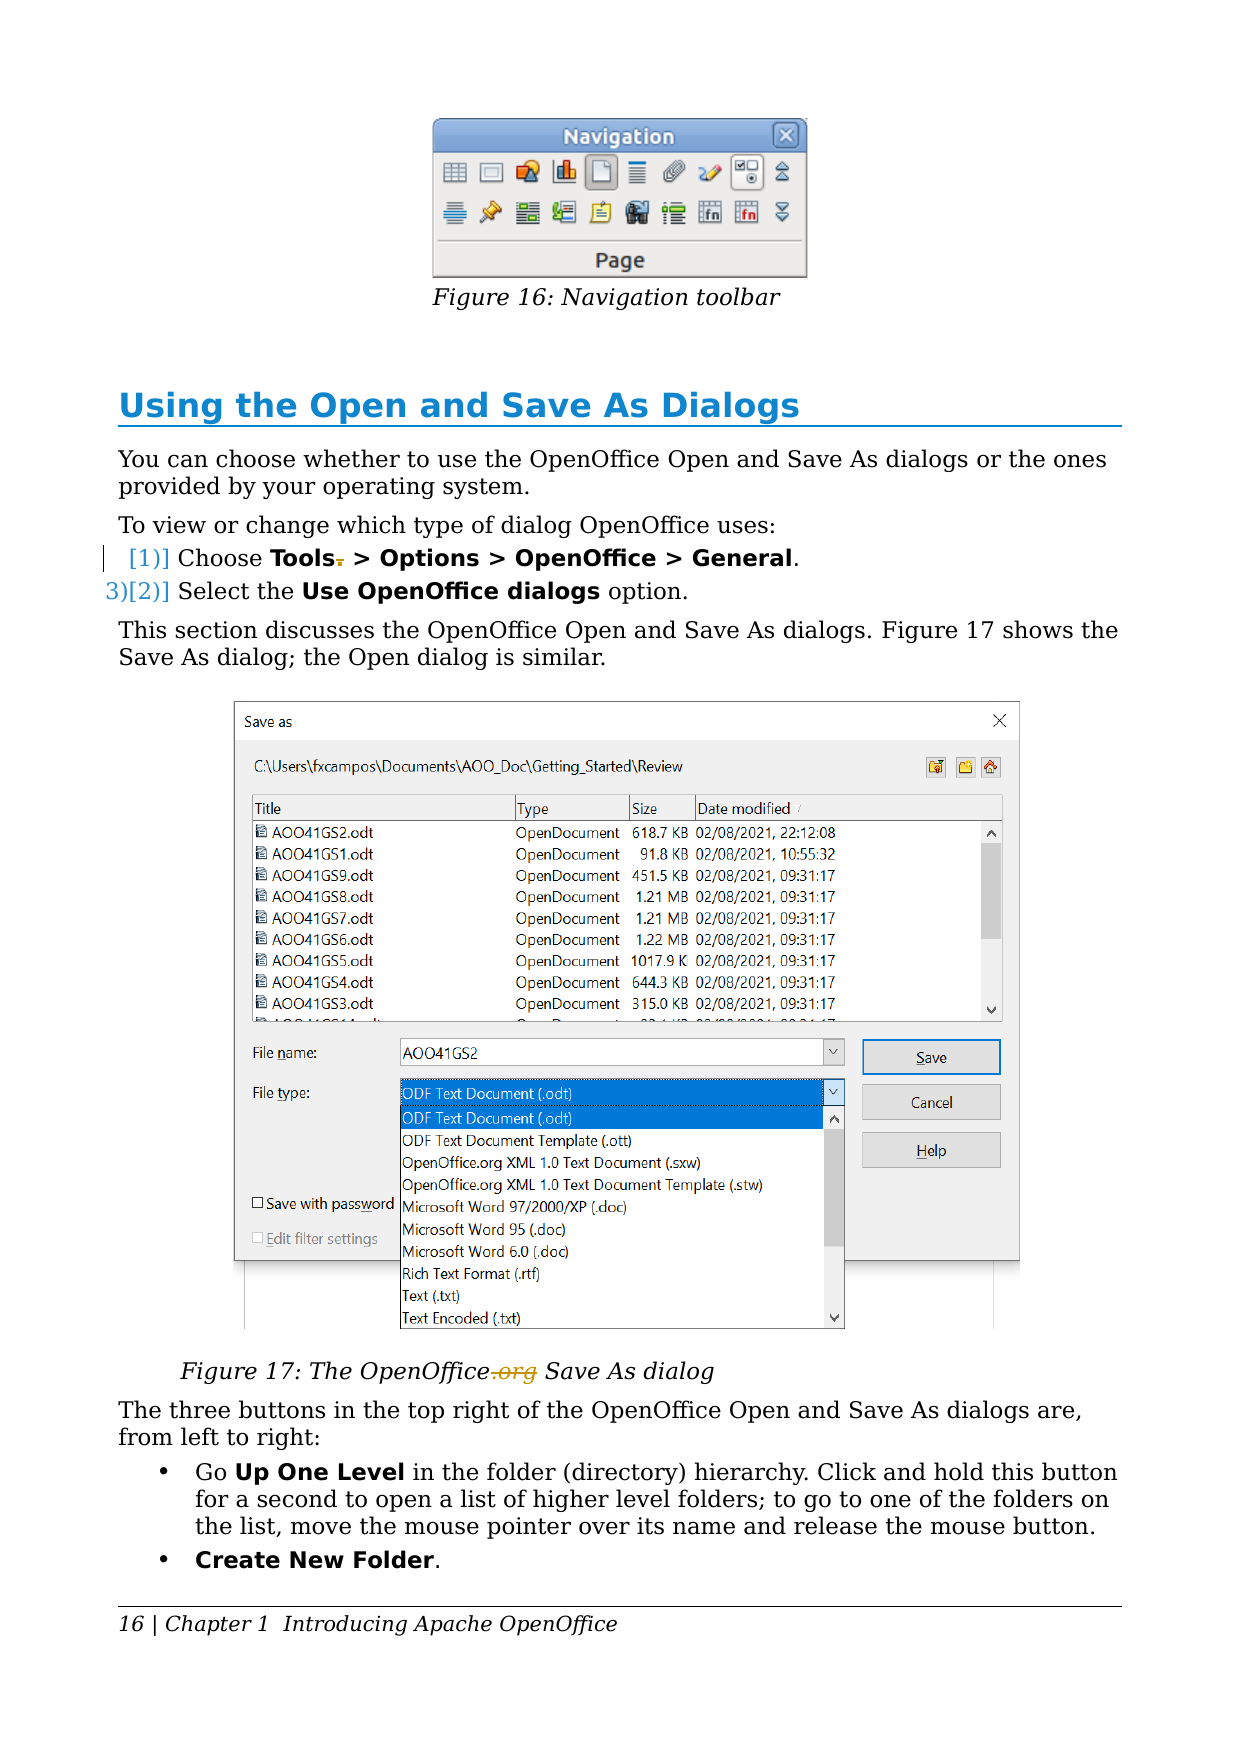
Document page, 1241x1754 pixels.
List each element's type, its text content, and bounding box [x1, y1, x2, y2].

picture [233, 701, 1020, 1329]
text You can choose whether to use the OpenOffice Open and Save As dialogs or the ones provided by your operating system. [118, 446, 1122, 499]
list Choose Tools > Options > OpenOffice > General. [177, 545, 1122, 572]
list Create New Folder. [156, 1546, 1122, 1575]
text Figure 16: Navigation toolbar [433, 284, 807, 311]
text This section discusses the OpenOffice Open and Save As dialogs. Figure 17 shows the Save As dialog; the Open dialog is similar. [118, 617, 1122, 671]
subtitle Using the Open and Save As Dialogs [118, 386, 1122, 425]
list Select the Use OpenOffice dialogs option. [177, 578, 1122, 605]
list To view or change which type of dialog OpenOffice uses: [118, 512, 1122, 539]
picture [432, 118, 808, 278]
text Figure 17: The OpenOffice Save As dialog [180, 1358, 1060, 1385]
list Go Up One Level in the folder (directory) hierarchy. Click and hold this button for a second to open a list of higher level folders; to go to one of the folders on the list, move the mouse pointer over its name and release the mouse button. [156, 1457, 1122, 1539]
list The three buttons in the top right of the OpenOffice Open and Save As dialogs are, from left to right: [118, 1397, 1122, 1451]
